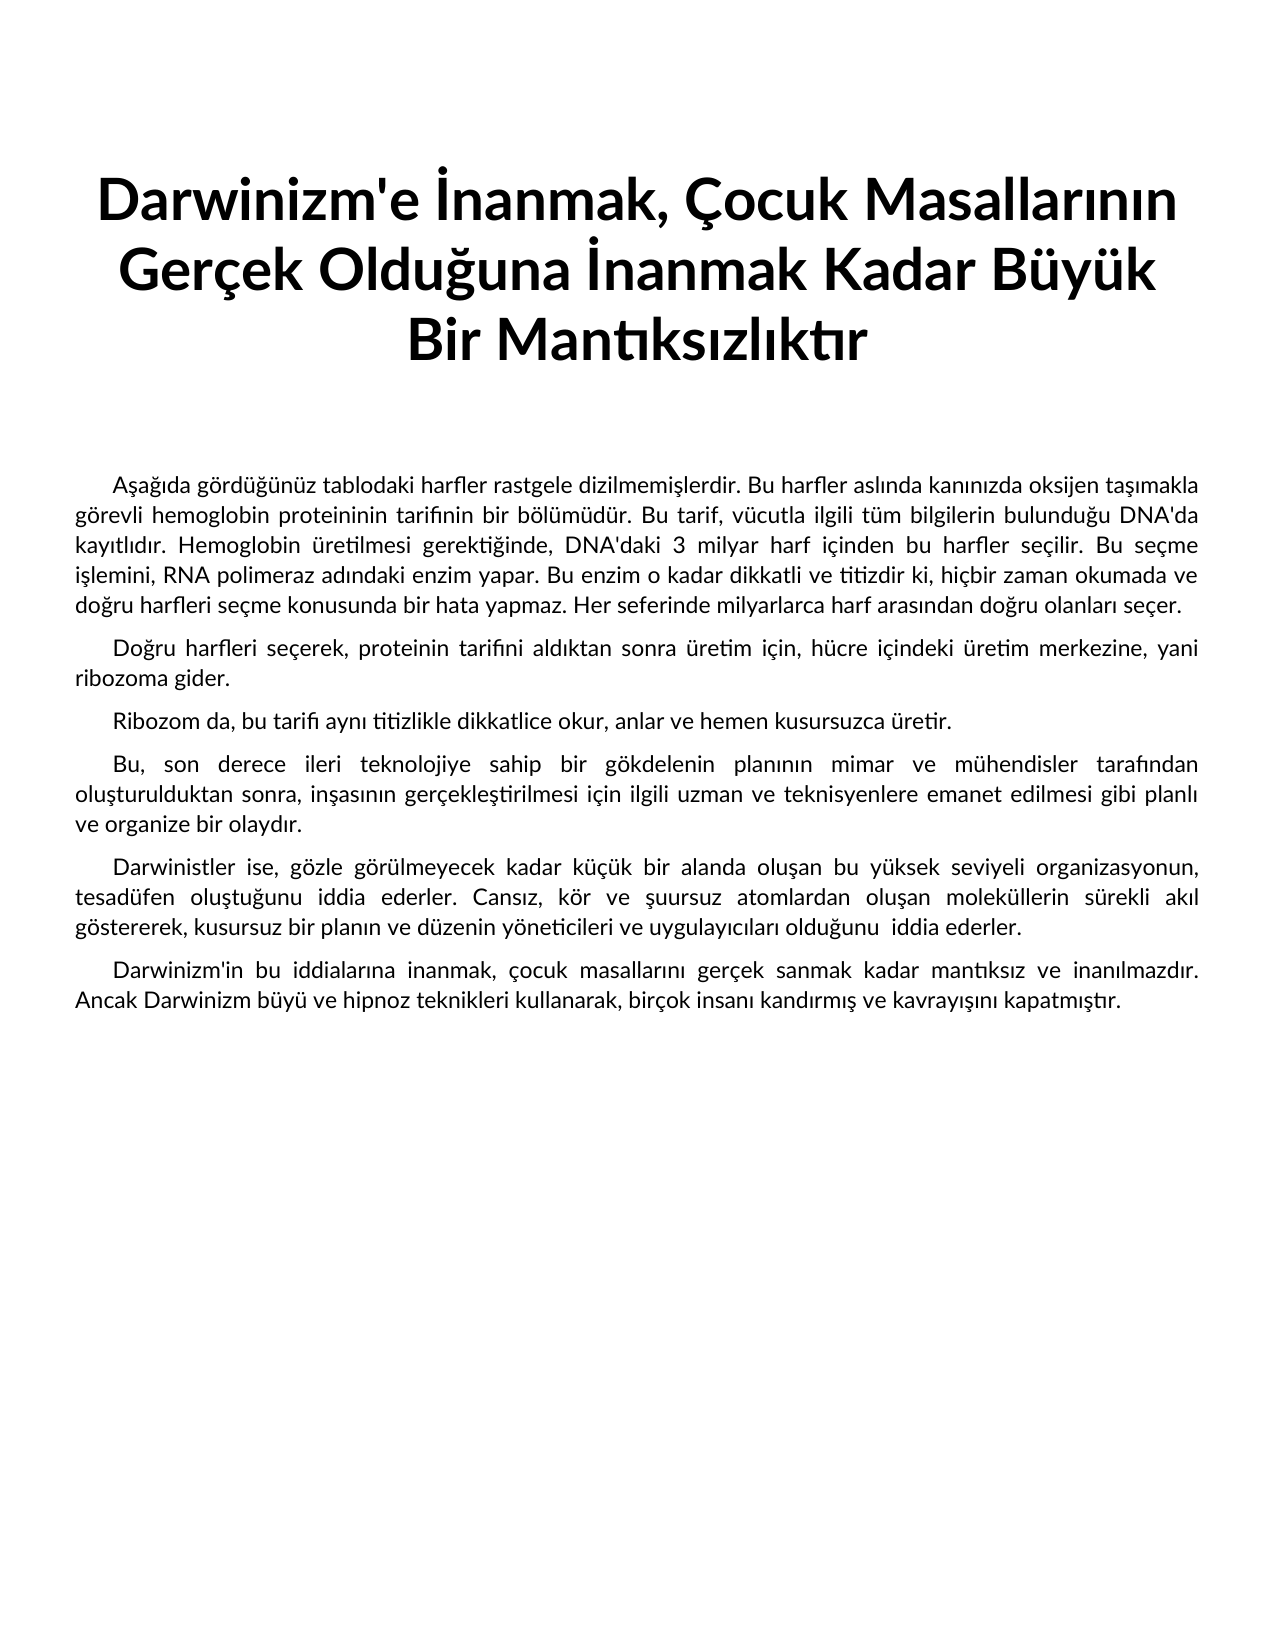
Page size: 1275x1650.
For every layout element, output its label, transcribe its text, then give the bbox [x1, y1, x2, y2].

text Darwinistler ise, gözle görülmeyecek kadar küçük bir alanda oluşan bu yüksek seviyeli organizasyonun, tesadüfen oluştuğunu iddia ederler. Cansız, kör ve şuursuz atomlardan oluşan moleküllerin sürekli akıl göstererek, kusursuz bir planın ve düzenin yöneticileri ve uygulayıcıları olduğunu iddia ederler. [75, 853, 1200, 941]
text Bu, son derece ileri teknolojiye sahip bir gökdelenin planının mimar ve mühendisler tarafından oluşturulduktan sonra, inşasının gerçekleştirilmesi için ilgili uzman ve teknisyenlere emanet edilmesi gibi planlı ve organize bir olaydır. [75, 749, 1200, 837]
text Doğru harfleri seçerek, proteinin tarifini aldıktan sonra üretim için, hücre içindeki üretim merkezine, yani ribozoma gider. [75, 634, 1200, 692]
text Ribozom da, bu tarifi aynı titizlikle dikkatlice okur, anlar ve hemen kusursuzca üretir. [75, 707, 1200, 734]
subtitle Darwinizm'e İnanmak, Çocuk Masallarının Gerçek Olduğuna İnanmak Kadar Büyük Bir Mantıksızlıktır [75, 162, 1200, 372]
text Aşağıda gördüğünüz tablodaki harfler rastgele dizilmemişlerdir. Bu harfler aslında kanınızda oksijen taşımakla görevli hemoglobin proteininin tarifinin bir bölümüdür. Bu tarif, vücutla ilgili tüm bilgilerin bulunduğu DNA'da kayıtlıdır. Hemoglobin üretilmesi gerektiğinde, DNA'daki 3 milyar harf içinden bu harfler seçilir. Bu seçme işlemini, RNA polimeraz adındaki enzim yapar. Bu enzim o kadar dikkatli ve titizdir ki, hiçbir zaman okumada ve doğru harfleri seçme konusunda bir hata yapmaz. Her seferinde milyarlarca harf arasından doğru olanları seçer. [75, 470, 1200, 619]
text Darwinizm'in bu iddialarına inanmak, çocuk masallarını gerçek sanmak kadar mantıksız ve inanılmazdır. Ancak Darwinizm büyü ve hipnoz teknikleri kullanarak, birçok insanı kandırmış ve kavrayışını kapatmıştır. [75, 956, 1200, 1013]
